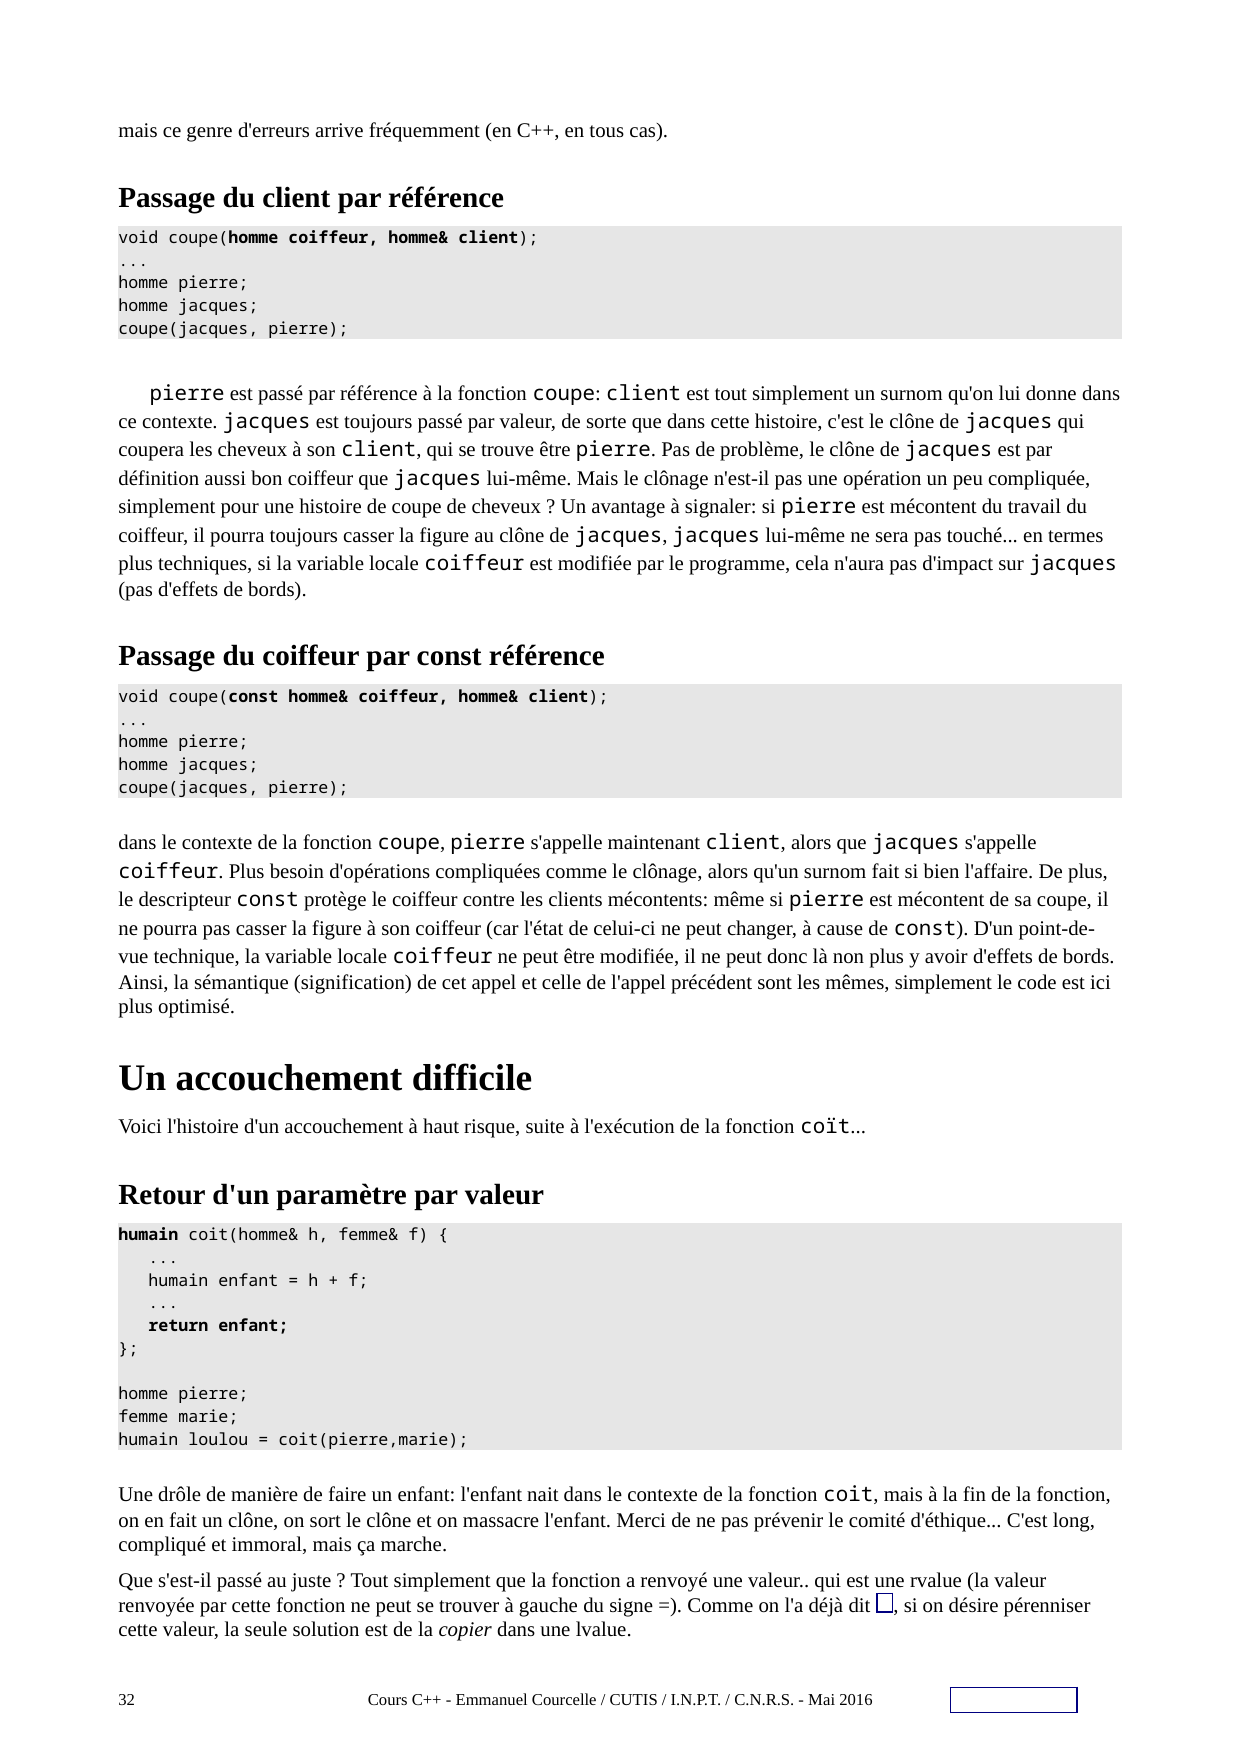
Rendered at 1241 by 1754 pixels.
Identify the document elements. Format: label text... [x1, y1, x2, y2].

text homme jacques; [118, 752, 1122, 775]
text femme marie; [118, 1404, 1122, 1427]
text ... [118, 707, 1122, 730]
text ... [118, 1291, 1122, 1314]
text homme pierre; [118, 1382, 1122, 1404]
text dans le contexte de la fonction coupe, pierre s'appelle maintenant client, alors que jacques s'appelle coiffeur. Plus besoin d'opérations compliquées comme le clônage, alors qu'un surnom fait si bien l'affaire. De plus, le descripteur const protège le coiffeur contre les clients mécontents: même si pierre est mécontent de sa coupe, il ne pourra pas casser la figure à son coiffeur (car l'état de celui-ci ne peut changer, à cause de const). D'un point-de-vue technique, la variable locale coiffeur ne peut être modifiée, il ne peut donc là non plus y avoir d'effets de bords. Ainsi, la sémantique (signification) de cet appel et celle de l'appel précédent sont les mêmes, simplement le code est ici plus optimisé. [118, 827, 1122, 1018]
text Voici l'histoire d'un accouchement à haut risque, suite à l'exécution de la fonction coït... [118, 1111, 1122, 1139]
text ... [118, 1246, 1122, 1268]
text return enfant; [118, 1314, 1122, 1336]
text homme jacques; [118, 294, 1122, 317]
text ... [118, 248, 1122, 271]
text humain enfant = h + f; [118, 1268, 1122, 1291]
text Que s'est-il passé au juste ? Tout simplement que la fonction a renvoyé une valeur.. qui est une rvalue (la valeur renvoyée par cette fonction ne peut se trouver à gauche du signe =). Comme on l'a déjà dit , si on désire pérenniser cette valeur, la seule solution est de la copier dans une lvalue. [118, 1568, 1122, 1641]
text humain coit(homme& h, femme& f) { [118, 1223, 1122, 1246]
subtitle Passage du coiffeur par const référence [118, 638, 1122, 672]
subtitle Retour d'un paramètre par valeur [118, 1177, 1122, 1210]
text void coupe(homme coiffeur, homme& client); [118, 226, 1122, 248]
subtitle Un accouchement difficile [118, 1055, 1122, 1098]
text void coupe(const homme& coiffeur, homme& client); [118, 684, 1122, 707]
subtitle Passage du client par référence [118, 180, 1122, 213]
text mais ce genre d'erreurs arrive fréquemment (en C++, en tous cas). [118, 118, 1122, 142]
text homme pierre; [118, 730, 1122, 752]
text pierre est passé par référence à la fonction coupe: client est tout simplement un surnom qu'on lui donne dans ce contexte. jacques est toujours passé par valeur, de sorte que dans cette histoire, c'est le clône de jacques qui coupera les cheveux à son client, qui se trouve être pierre. Pas de problème, le clône de jacques est par définition aussi bon coiffeur que jacques lui-même. Mais le clônage n'est-il pas une opération un peu compliquée, simplement pour une histoire de coupe de cheveux ? Un avantage à signaler: si pierre est mécontent du travail du coiffeur, il pourra toujours casser la figure au clône de jacques, jacques lui-même ne sera pas touché... en termes plus techniques, si la variable locale coiffeur est modifiée par le programme, cela n'aura pas d'impact sur jacques (pas d'effets de bords). [118, 369, 1122, 601]
text }; [118, 1336, 1122, 1359]
text homme pierre; [118, 271, 1122, 294]
text coupe(jacques, pierre); [118, 317, 1122, 339]
text coupe(jacques, pierre); [118, 775, 1122, 798]
text Une drôle de manière de faire un enfant: l'enfant nait dans le contexte de la fonction coit, mais à la fin de la fonction, on en fait un clône, on sort le clône et on massacre l'enfant. Merci de ne pas prévenir le comité d'éthique... C'est long, compliqué et immoral, mais ça marche. [118, 1479, 1122, 1556]
text humain loulou = coit(pierre,marie); [118, 1427, 1122, 1450]
